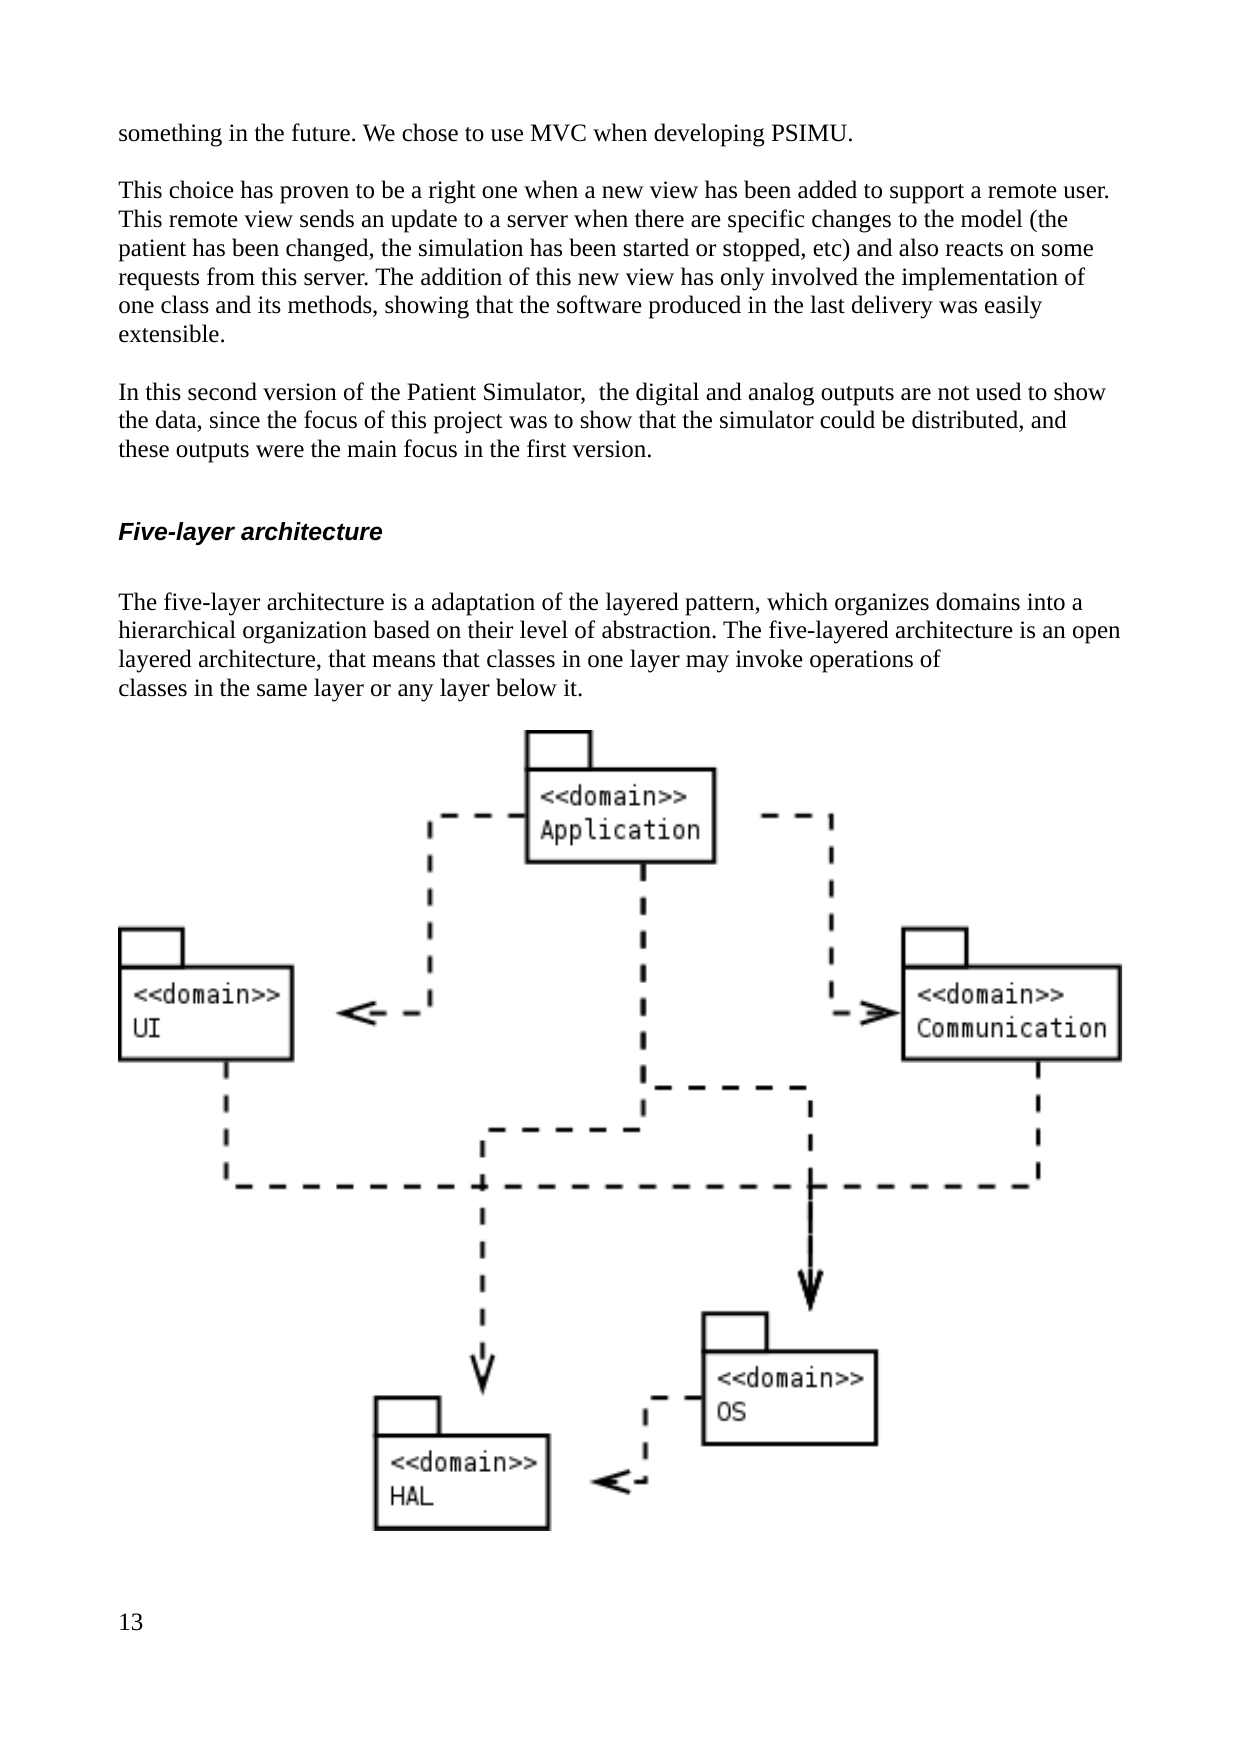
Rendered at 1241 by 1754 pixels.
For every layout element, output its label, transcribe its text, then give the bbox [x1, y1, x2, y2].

subtitle Five-layer architecture [118, 517, 1122, 545]
text In this second version of the Patient Simulator, the digital and analog outputs are not used to show the data, since the focus of this project was to show that the simulator could be distributed, and these outputs were the main focus in the first version. [118, 377, 1122, 463]
text This choice has proven to be a right one when a new view has been added to support a remote user. [118, 176, 1122, 204]
text The five-layer architecture is a adaptation of the layered pattern, which organizes domains into a hierarchical organization based on their level of abstraction. The five-layered architecture is an open layered architecture, that means that classes in one layer may invoke operations of [118, 587, 1122, 673]
picture [118, 730, 1123, 1531]
text something in the future. We chose to use MVC when developing PSIMU. [118, 118, 1122, 147]
text classes in the same layer or any layer below it. [118, 673, 1122, 702]
text This remote view sends an update to a server when there are specific changes to the model (the patient has been changed, the simulation has been started or stopped, etc) and also reacts on some requests from this server. The addition of this new view has only involved the implementation of one class and its methods, showing that the software produced in the last delivery was easily extensible. [118, 204, 1122, 348]
